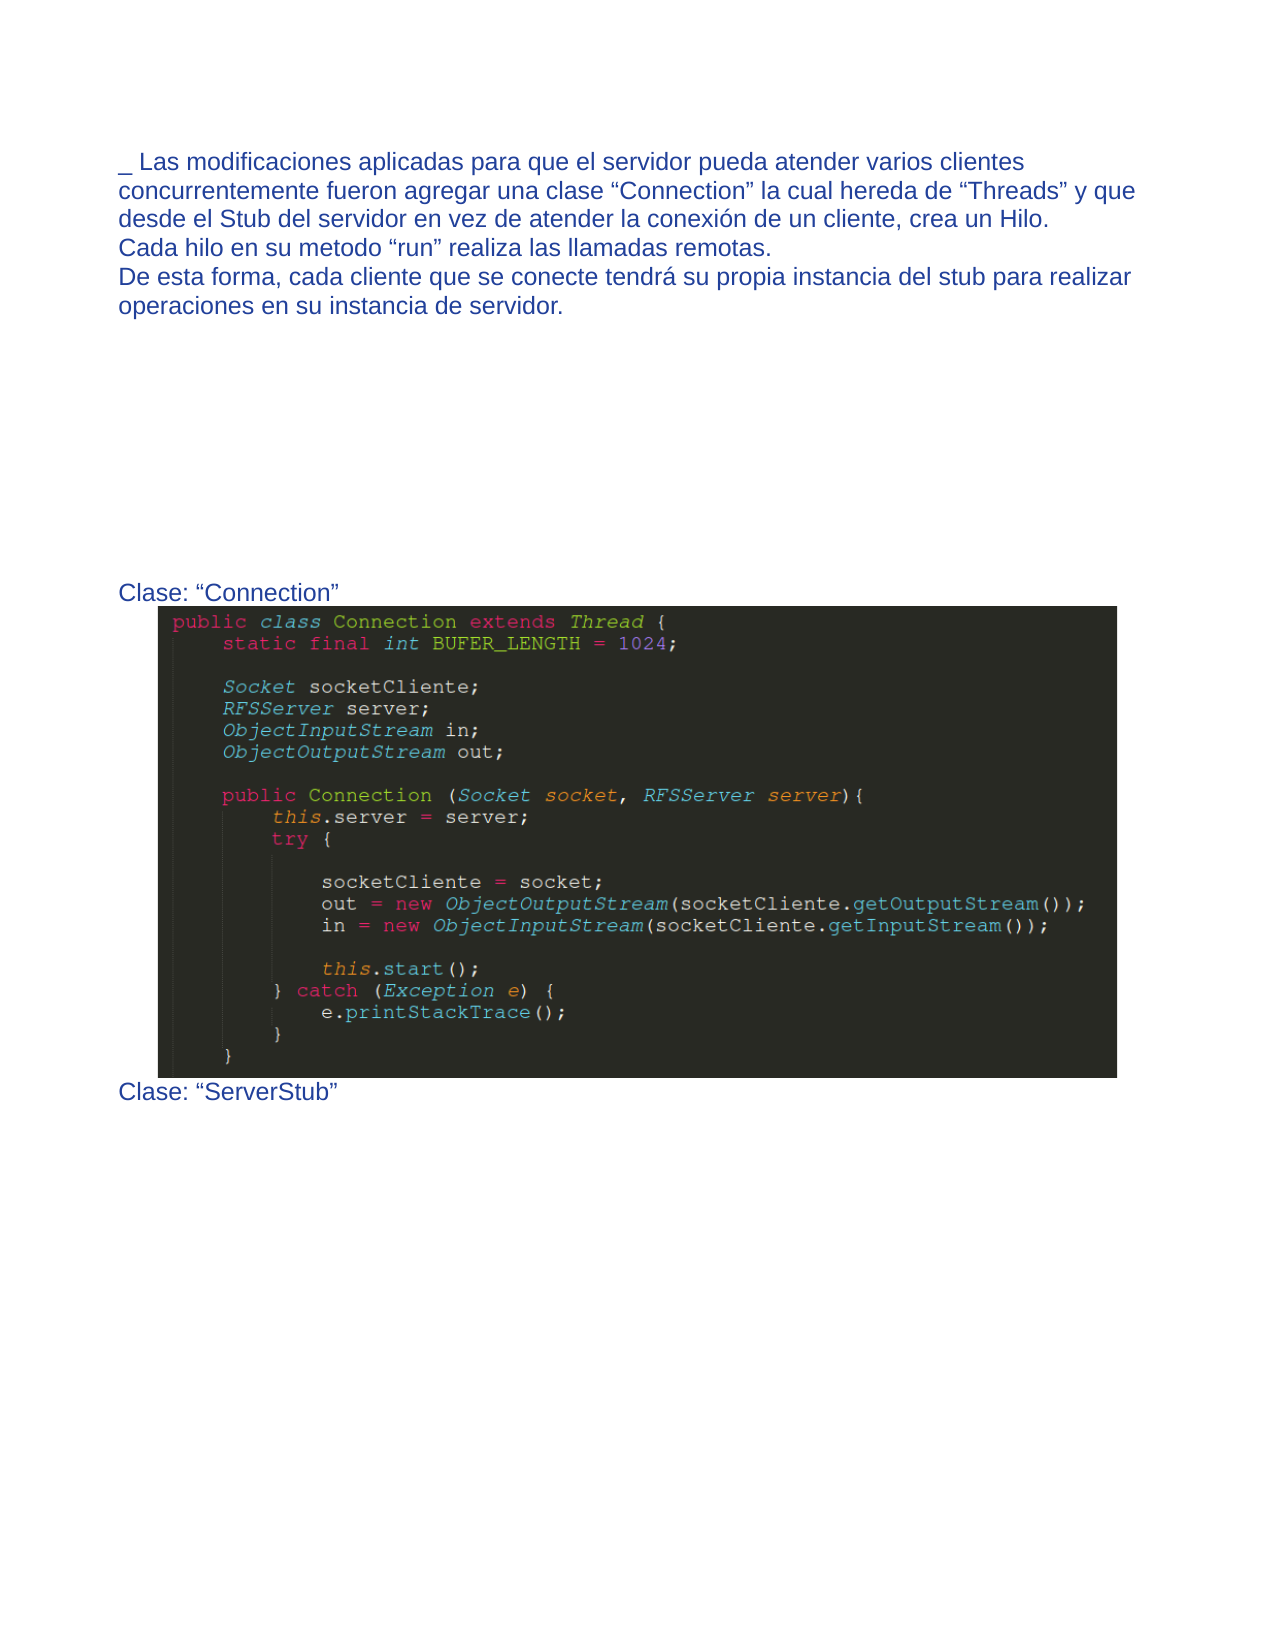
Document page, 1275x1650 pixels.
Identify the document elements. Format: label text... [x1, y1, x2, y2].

text De esta forma, cada cliente que se conecte tendrá su propia instancia del stub para realizar operaciones en su instancia de servidor. [118, 262, 1157, 319]
text _ Las modificaciones aplicadas para que el servidor pueda atender varios clientes concurrentemente fueron agregar una clase “Connection” la cual hereda de “Threads” y que desde el Stub del servidor en vez de atender la conexión de un cliente, crea un Hilo. [118, 147, 1157, 233]
picture [157, 606, 1118, 1078]
text Clase: “Connection” [118, 578, 1157, 607]
text Cada hilo en su metodo “run” realiza las llamadas remotas. [118, 233, 1157, 262]
text Clase: “ServerStub” [118, 891, 1157, 1106]
